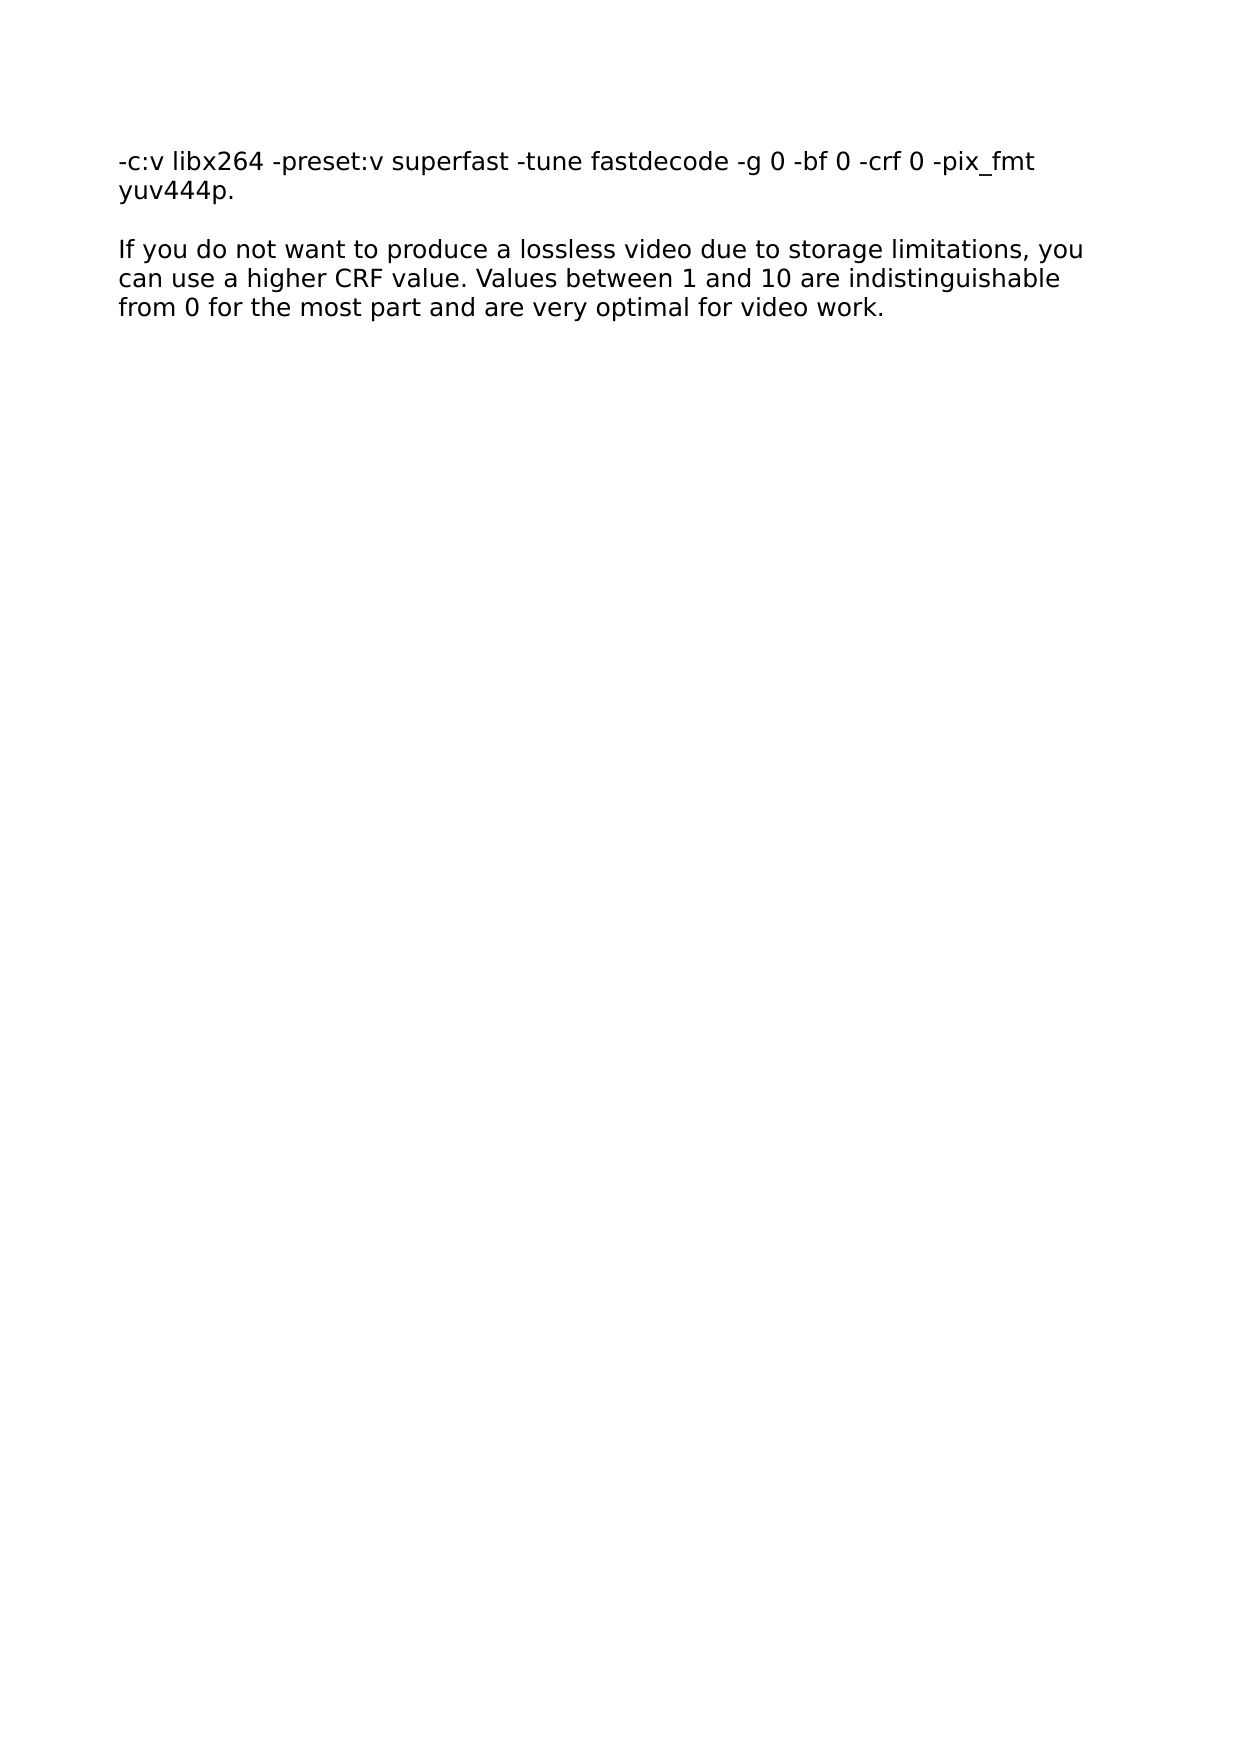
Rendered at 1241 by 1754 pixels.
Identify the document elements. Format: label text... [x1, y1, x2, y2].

text -c:v libx264 -preset:v superfast -tune fastdecode -g 0 -bf 0 -crf 0 -pix_fmt yuv444p. [118, 147, 1122, 206]
text If you do not want to produce a lossless video due to storage limitations, you can use a higher CRF value. Values between 1 and 10 are indistinguishable from 0 for the most part and are very optimal for video work. [118, 235, 1122, 322]
